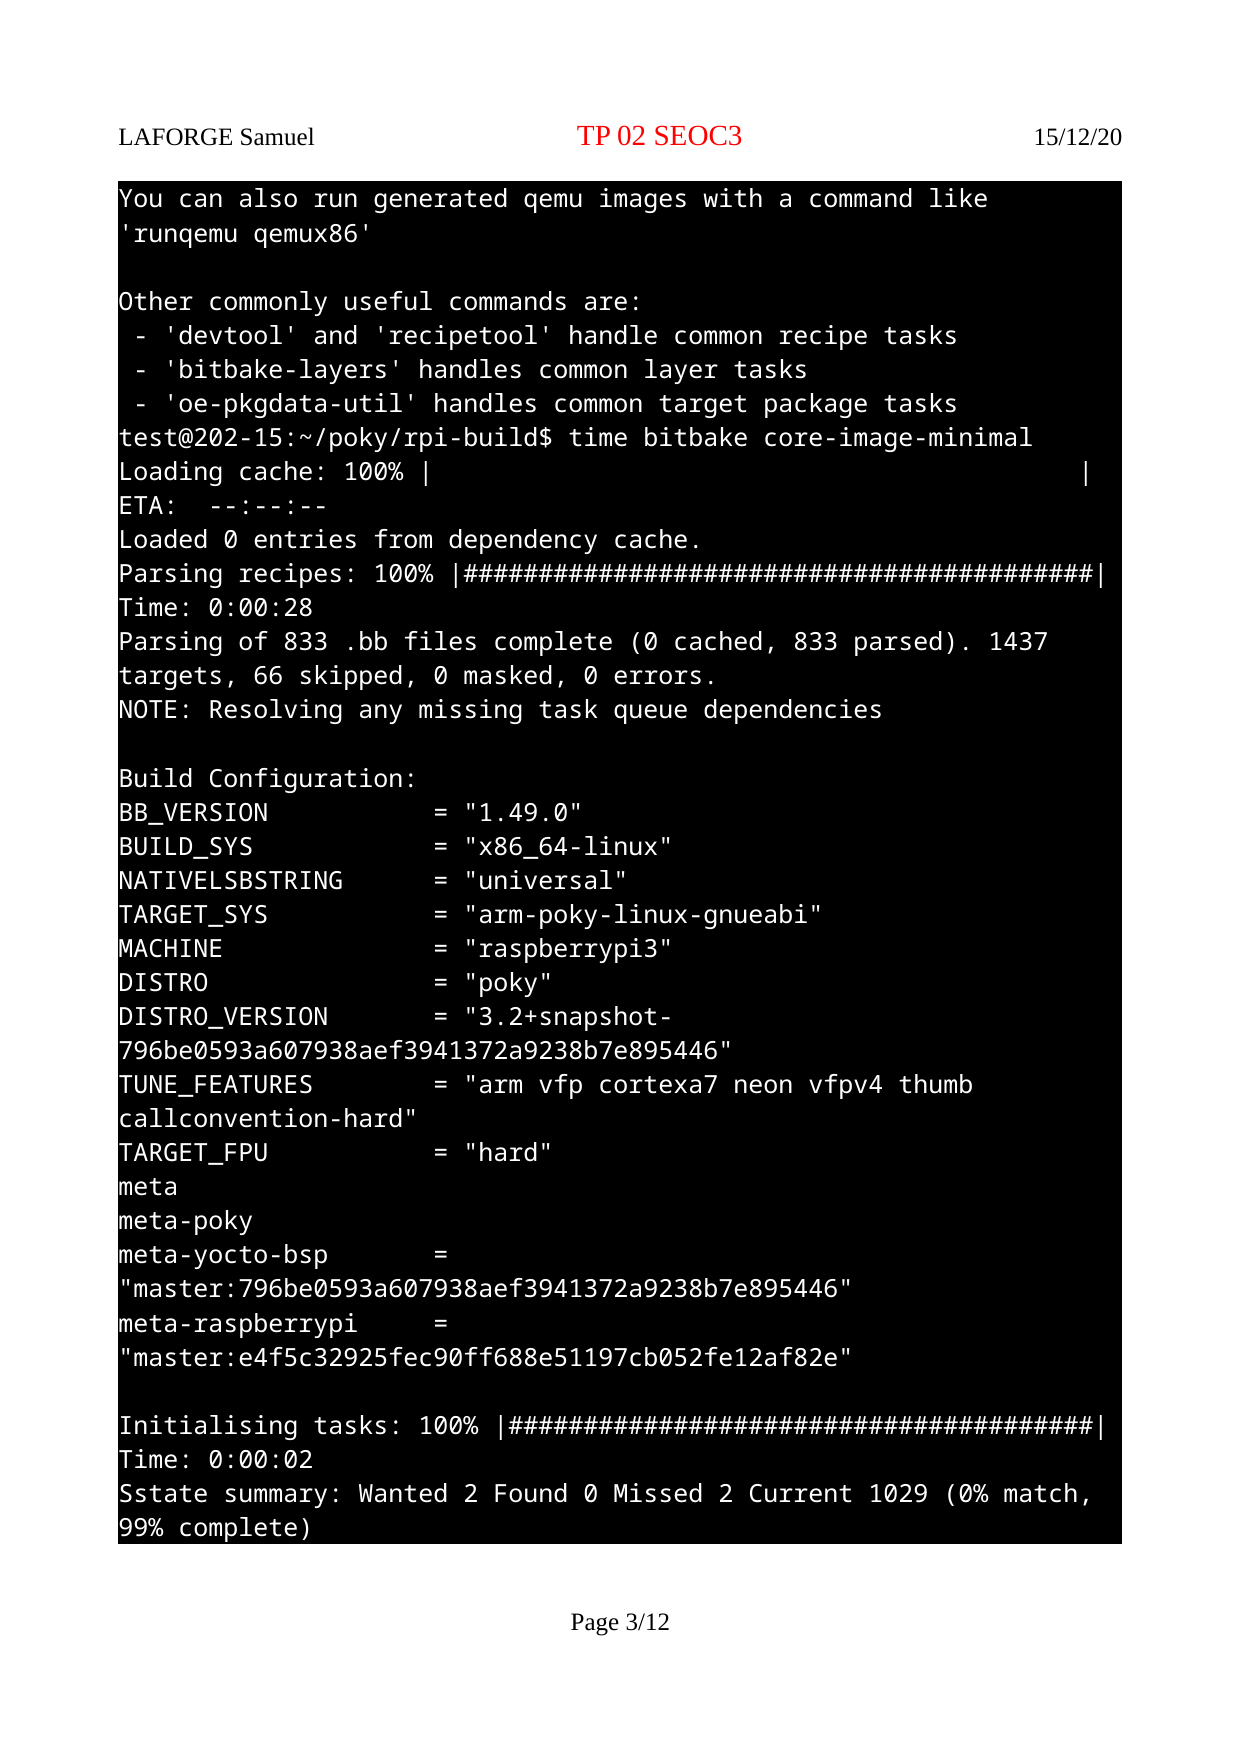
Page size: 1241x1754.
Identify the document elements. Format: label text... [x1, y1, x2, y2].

text You can also run generated qemu images with a command like 'runqemu qemux86' [118, 181, 1122, 249]
text Loading cache: 100% | | ETA: --:--:-- [118, 454, 1122, 522]
text TUNE_FEATURES = "arm vfp cortexa7 neon vfpv4 thumb callconvention-hard" [118, 1067, 1122, 1135]
text - 'devtool' and 'recipetool' handle common recipe tasks [118, 317, 1122, 351]
text test@202-15:~/poky/rpi-build$ time bitbake core-image-minimal [118, 419, 1122, 454]
text - 'bitbake-layers' handles common layer tasks [118, 351, 1122, 386]
text Sstate summary: Wanted 2 Found 0 Missed 2 Current 1029 (0% match, 99% complete) [118, 1476, 1122, 1544]
text Initialising tasks: 100% |#######################################| Time: 0:00:02 [118, 1407, 1122, 1476]
text Parsing recipes: 100% |##########################################| Time: 0:00:28 [118, 556, 1122, 624]
text TARGET_SYS = "arm-poky-linux-gnueabi" [118, 896, 1122, 931]
text BUILD_SYS = "x86_64-linux" [118, 828, 1122, 862]
text TARGET_FPU = "hard" [118, 1135, 1122, 1169]
text DISTRO_VERSION = "3.2+snapshot-796be0593a607938aef3941372a9238b7e895446" [118, 999, 1122, 1067]
text Parsing of 833 .bb files complete (0 cached, 833 parsed). 1437 targets, 66 skipped, 0 masked, 0 errors. [118, 624, 1122, 692]
text meta-raspberrypi = "master:e4f5c32925fec90ff688e51197cb052fe12af82e" [118, 1305, 1122, 1373]
text MACHINE = "raspberrypi3" [118, 931, 1122, 964]
text NATIVELSBSTRING = "universal" [118, 862, 1122, 896]
text DISTRO = "poky" [118, 964, 1122, 999]
text meta-poky [118, 1203, 1122, 1237]
text Other commonly useful commands are: [118, 283, 1122, 317]
text NOTE: Resolving any missing task queue dependencies [118, 692, 1122, 726]
text - 'oe-pkgdata-util' handles common target package tasks [118, 386, 1122, 419]
text BB_VERSION = "1.49.0" [118, 794, 1122, 828]
text meta [118, 1169, 1122, 1203]
text Build Configuration: [118, 760, 1122, 794]
text Loaded 0 entries from dependency cache. [118, 522, 1122, 556]
text meta-yocto-bsp = "master:796be0593a607938aef3941372a9238b7e895446" [118, 1237, 1122, 1305]
